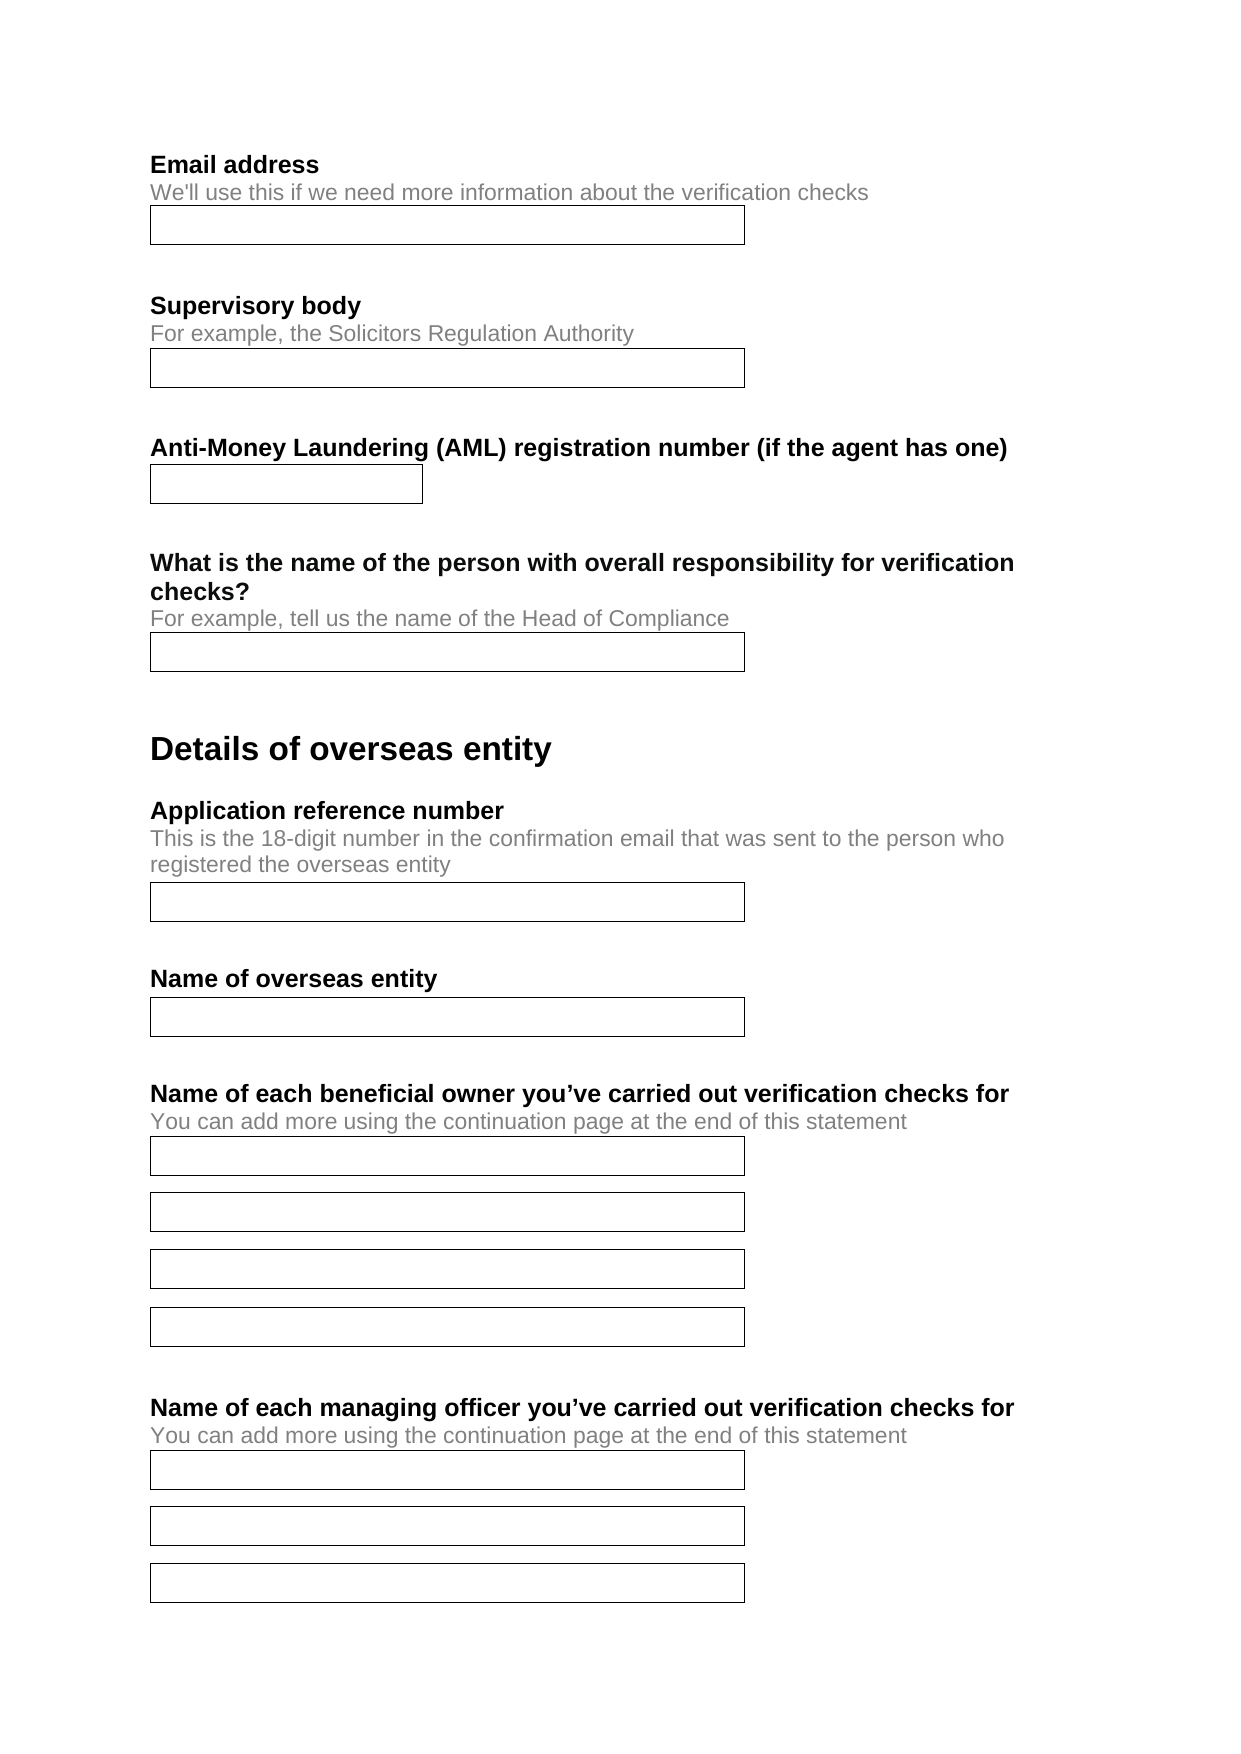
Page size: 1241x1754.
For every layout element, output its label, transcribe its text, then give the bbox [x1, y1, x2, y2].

text This is the 18-digit number in the confirmation email that was sent to the person who registered the overseas entity [150, 825, 1090, 878]
text Name of each beneficial owner you’ve carried out verification checks for [150, 1079, 1090, 1108]
text ) [150, 461, 1090, 490]
text Details of overseas entity [150, 729, 1090, 767]
text You can add more using the continuation page at the end of this statement [150, 1108, 1090, 1134]
text You can add more using the continuation page at the end of this statement [150, 1422, 1090, 1448]
text Name of each managing officer you’ve carried out verification checks for [150, 1393, 1090, 1422]
text Supervisory body For example, the Solicitors Regulation Authority [150, 291, 1090, 346]
text ) [151, 465, 422, 503]
text Application reference number [150, 796, 1090, 825]
text Anti-Money Laundering (AML) registration number (if the agent has one) [150, 433, 1090, 461]
text Email address We'll use this if we need more information about the verification checks [150, 150, 1090, 205]
text What is the name of the person with overall responsibility for verification checks? For example, tell us the name of the Head of Compliance [150, 548, 1090, 632]
text Name of overseas entity [150, 964, 1090, 993]
